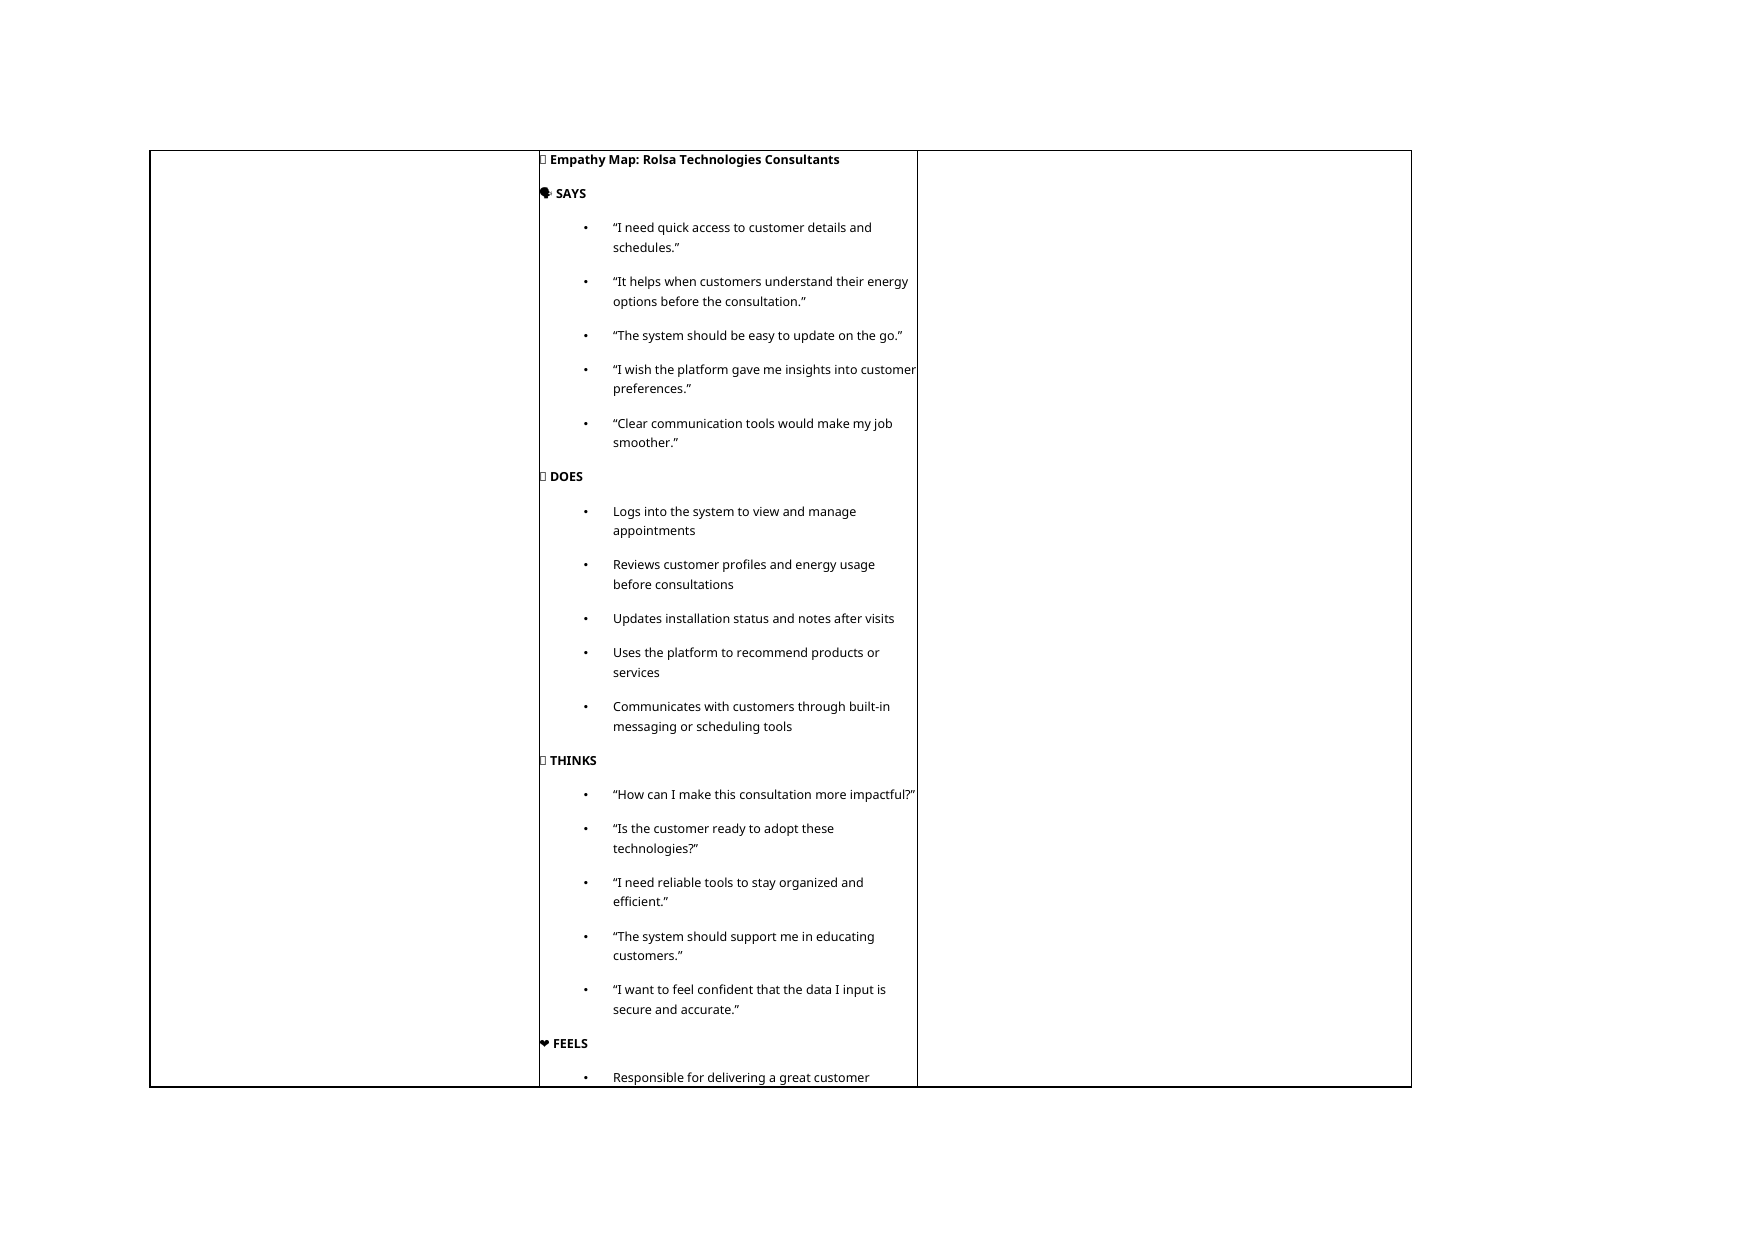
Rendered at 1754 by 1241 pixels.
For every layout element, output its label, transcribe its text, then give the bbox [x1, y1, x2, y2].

table_cell Here’s an Empathy Map for consultants working with Rolsa Technologies, structured using the Says / Does / Thinks / Feels framework. These consultants are likely involved in advising customers, conducting installations, and using the digital system to manage their workflow. 🧠 Empathy Map: Rolsa Technologies Consultants 🗣️ SAYS “I need quick access to customer details and schedules.” “It helps when customers understand their energy options before the consultation.” “The system should be easy to update on the go.” “I wish the platform gave me insights into customer preferences.” “Clear communication tools would make my job smoother.” 🏃 DOES Logs into the system to view and manage appointments Reviews customer profiles and energy usage before consultations Updates installation status and notes after visits Uses the platform to recommend products or services Communicates with customers through built-in messaging or scheduling tools 💭 THINKS “How can I make this consultation more impactful?” “Is the customer ready to adopt these technologies?” “I need reliable tools to stay organized and efficient.” “The system should support me in educating customers.” “I want to feel confident that the data I input is secure and accurate.” ❤️ FEELS Responsible for delivering a great customer experience Frustrated when digital tools are slow or unintuitive Valued when their feedback is considered in system updates Motivated by helping customers transition to green energy Confident when the system supports their workflow seamlessly [540, 151, 917, 1086]
table_cell [151, 151, 539, 1086]
table_cell [918, 151, 1411, 1086]
